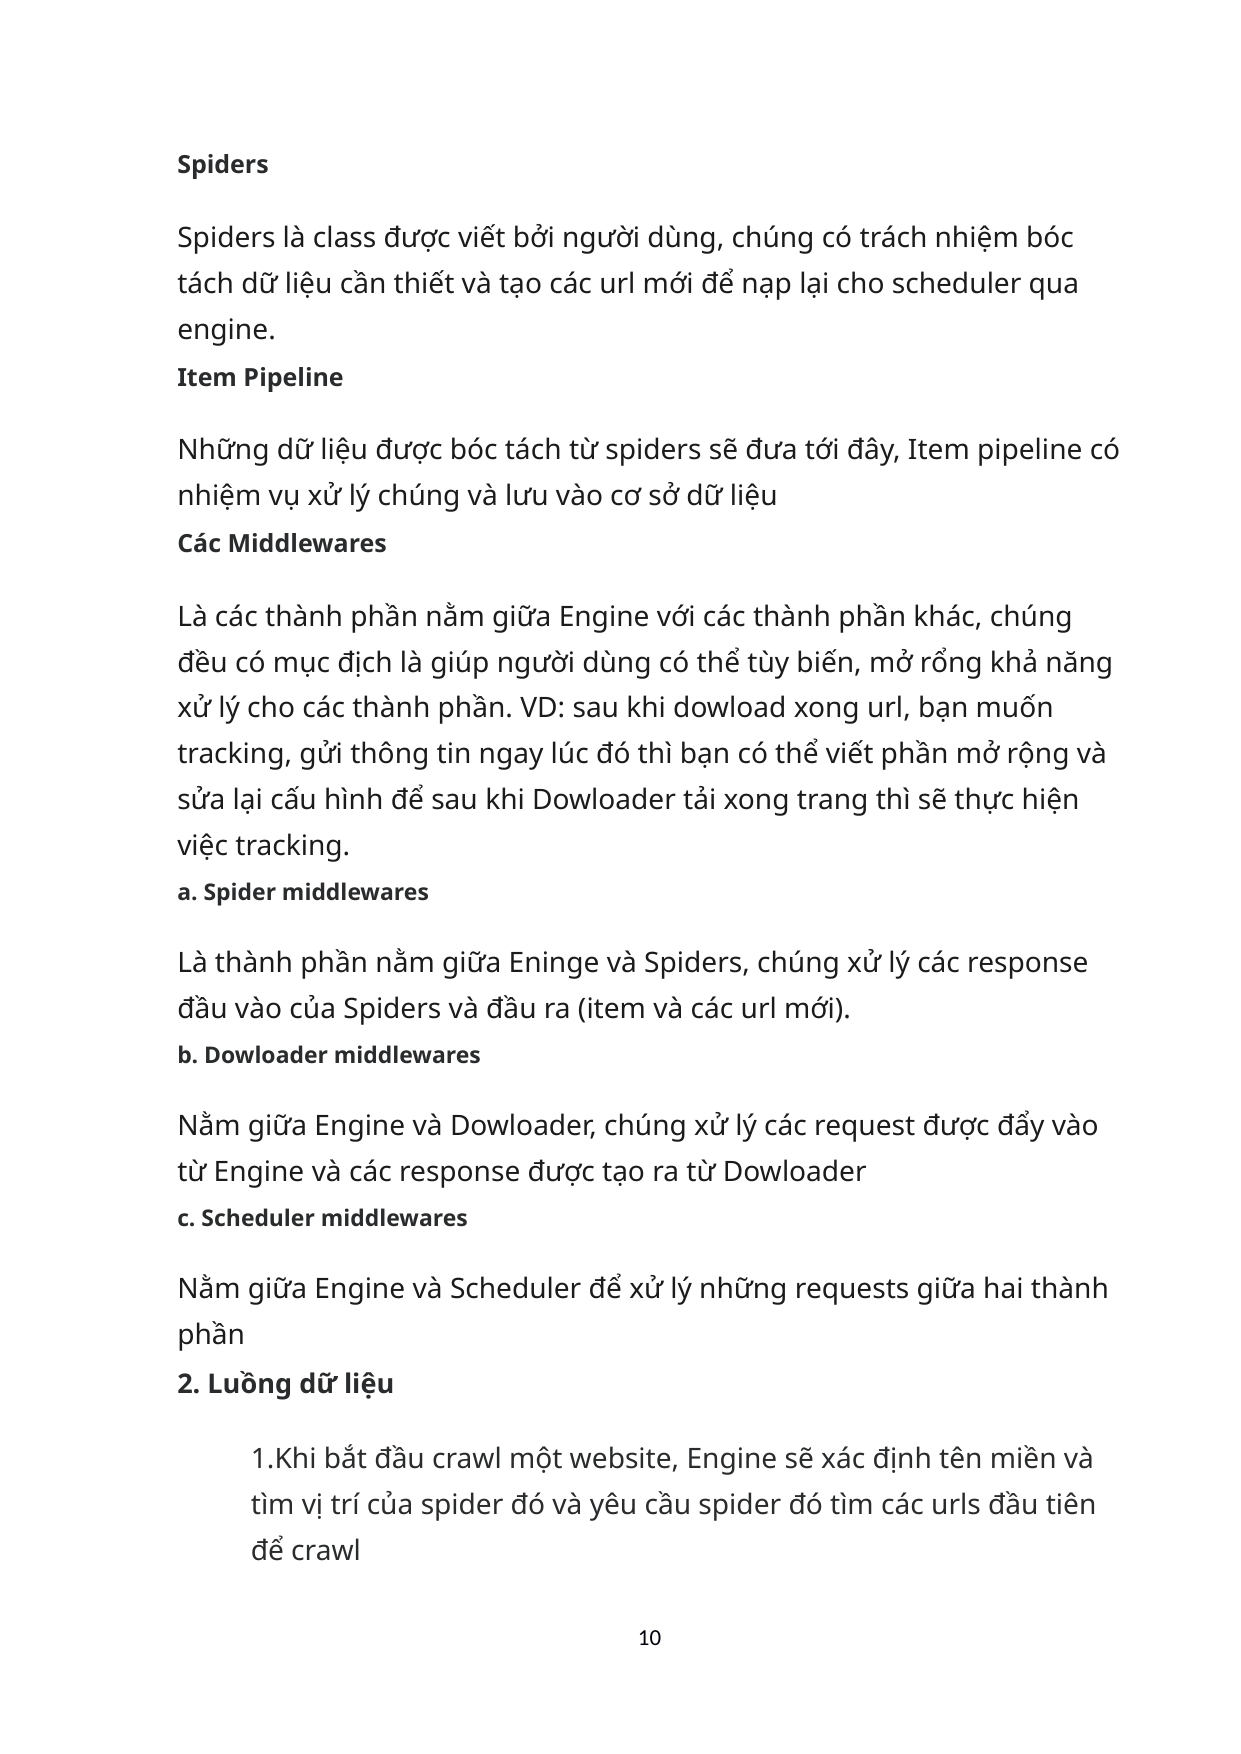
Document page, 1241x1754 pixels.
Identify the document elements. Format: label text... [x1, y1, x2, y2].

subtitle Các Middlewares [177, 526, 1122, 560]
text Nằm giữa Engine và Dowloader, chúng xử lý các request được đẩy vào từ Engine và các response được tạo ra từ Dowloader [177, 1106, 1122, 1190]
text Là thành phần nằm giữa Eninge và Spiders, chúng xử lý các response đầu vào của Spiders và đầu ra (item và các url mới). [177, 943, 1122, 1027]
subtitle Item Pipeline [177, 359, 1122, 393]
subtitle 2. Luồng dữ liệu [177, 1365, 1122, 1402]
text Là các thành phần nằm giữa Engine với các thành phần khác, chúng đều có mục địch là giúp người dùng có thể tùy biến, mở rổng khả năng xử lý cho các thành phần. VD: sau khi dowload xong url, bạn muốn tracking, gửi thông tin ngay lúc đó thì bạn có thể viết phần mở rộng và sửa lại cấu hình để sau khi Dowloader tải xong trang thì sẽ thực hiện việc tracking. [177, 596, 1122, 864]
text Nằm giữa Engine và Scheduler để xử lý những requests giữa hai thành phần [177, 1269, 1122, 1353]
subtitle c. Scheduler middlewares [177, 1202, 1122, 1233]
subtitle Spiders [177, 147, 1122, 181]
text Những dữ liệu được bóc tách từ spiders sẽ đưa tới đây, Item pipeline có nhiệm vụ xử lý chúng và lưu vào cơ sở dữ liệu [177, 429, 1122, 514]
subtitle a. Spider middlewares [177, 876, 1122, 907]
list Khi bắt đầu crawl một website, Engine sẽ xác định tên miền và tìm vị trí của spider đó và yêu cầu spider đó tìm các urls đầu tiên để crawl [251, 1438, 1122, 1569]
text Spiders là class được viết bởi người dùng, chúng có trách nhiệm bóc tách dữ liệu cần thiết và tạo các url mới để nạp lại cho scheduler qua engine. [177, 217, 1122, 347]
subtitle b. Dowloader middlewares [177, 1039, 1122, 1070]
